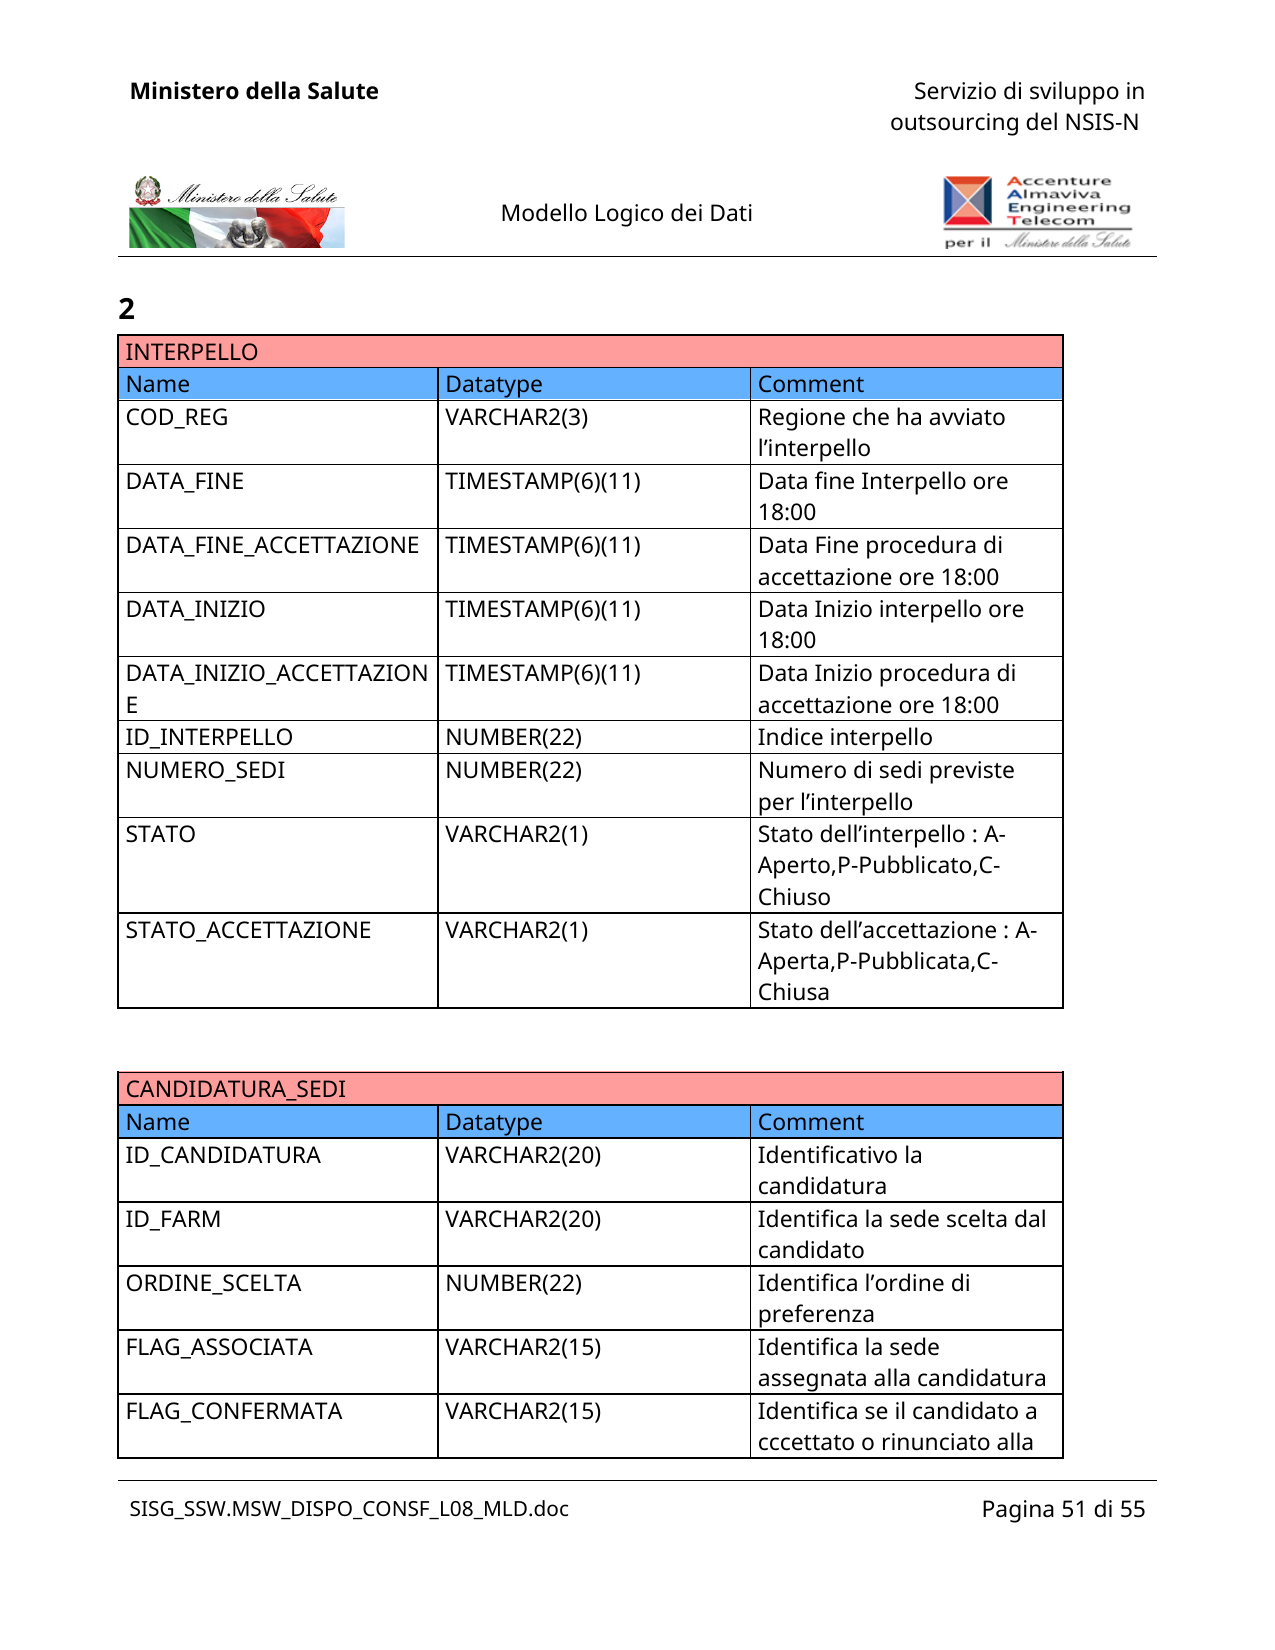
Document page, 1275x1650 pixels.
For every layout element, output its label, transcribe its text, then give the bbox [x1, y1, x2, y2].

table_cell Stato dell’interpello : A-Aperto,P-Pubblicato,C-Chiuso [751, 818, 1062, 912]
table_cell NUMBER(22) [439, 721, 750, 753]
table_cell Identifica la sede scelta dal candidato [751, 1203, 1062, 1265]
table_cell Identifica la sede assegnata alla candidatura [751, 1331, 1062, 1393]
table_cell ID_INTERPELLO [119, 721, 437, 753]
table_cell ORDINE_SCELTA [119, 1267, 437, 1329]
table_cell Stato dell’accettazione : A-Aperta,P-Pubblicata,C-Chiusa [751, 914, 1062, 1007]
table_cell TIMESTAMP(6)(11) [439, 529, 750, 592]
table_cell TIMESTAMP(6)(11) [439, 465, 750, 528]
table_cell FLAG_CONFERMATA [119, 1395, 437, 1457]
table_cell Comment [751, 1106, 1062, 1137]
table_cell STATO [119, 818, 437, 912]
table_cell DATA_FINE_ACCETTAZIONE [119, 529, 437, 592]
table_cell Data Inizio procedura di accettazione ore 18:00 [751, 657, 1062, 720]
table_cell Data Fine procedura di accettazione ore 18:00 [751, 529, 1062, 592]
table_cell Identificativo la candidatura [751, 1139, 1062, 1201]
table_cell ID_FARM [119, 1203, 437, 1265]
table_cell ID_CANDIDATURA [119, 1139, 437, 1201]
table_cell VARCHAR2(15) [439, 1331, 750, 1393]
table_cell DATA_INIZIO [119, 593, 437, 656]
table_header CANDIDATURA_SEDI [119, 1073, 1062, 1104]
table_cell Name [119, 368, 437, 399]
table_cell NUMERO_SEDI [119, 754, 437, 817]
table_cell Regione che ha avviato l’interpello [751, 401, 1062, 463]
table_cell Name [119, 1106, 437, 1137]
table_cell NUMBER(22) [439, 754, 750, 817]
table_cell VARCHAR2(1) [439, 914, 750, 1007]
table_cell Datatype [439, 368, 750, 399]
table_cell STATO_ACCETTAZIONE [119, 914, 437, 1007]
table_cell Datatype [439, 1106, 750, 1137]
table_cell Identifica se il candidato a cccettato o rinunciato alla [751, 1395, 1062, 1457]
table_cell Data fine Interpello ore 18:00 [751, 465, 1062, 528]
table_cell COD_REG [119, 401, 437, 463]
table_cell VARCHAR2(20) [439, 1139, 750, 1201]
table_cell VARCHAR2(1) [439, 818, 750, 912]
table_cell Numero di sedi previste per l’interpello [751, 754, 1062, 817]
table_cell VARCHAR2(20) [439, 1203, 750, 1265]
table_cell VARCHAR2(15) [439, 1395, 750, 1457]
table_cell Comment [751, 368, 1062, 399]
table_cell Data Inizio interpello ore 18:00 [751, 593, 1062, 656]
table_cell DATA_INIZIO_ACCETTAZIONE [119, 657, 437, 720]
table_header INTERPELLO [119, 336, 1062, 367]
table_cell FLAG_ASSOCIATA [119, 1331, 437, 1393]
table_cell NUMBER(22) [439, 1267, 750, 1329]
table_cell TIMESTAMP(6)(11) [439, 593, 750, 656]
table_cell TIMESTAMP(6)(11) [439, 657, 750, 720]
table_cell DATA_FINE [119, 465, 437, 528]
table_cell Indice interpello [751, 721, 1062, 753]
table_cell Identifica l’ordine di preferenza [751, 1267, 1062, 1329]
table_cell VARCHAR2(3) [439, 401, 750, 463]
